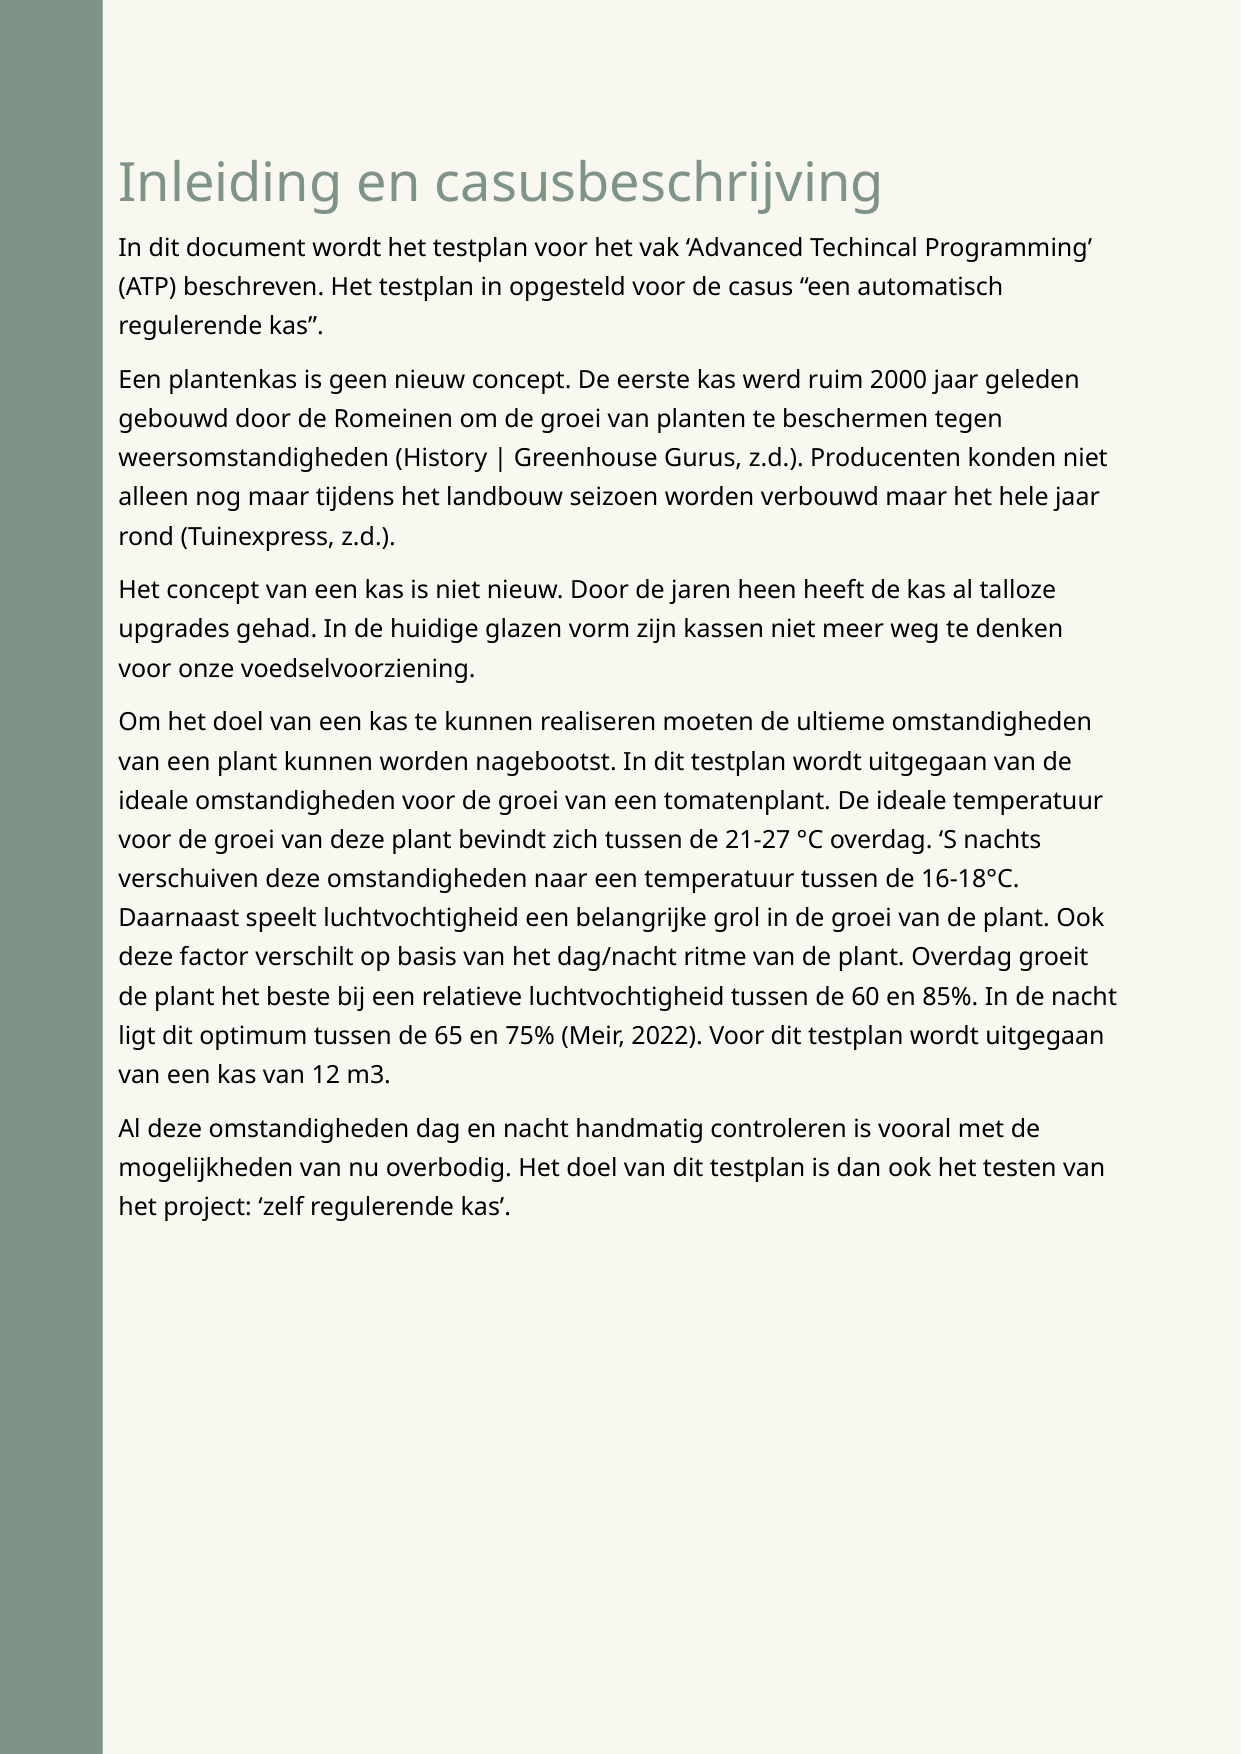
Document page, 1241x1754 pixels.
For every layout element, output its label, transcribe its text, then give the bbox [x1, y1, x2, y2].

subtitle Inleiding en casusbeschrijving [118, 143, 1122, 217]
text Al deze omstandigheden dag en nacht handmatig controleren is vooral met de mogelijkheden van nu overbodig. Het doel van dit testplan is dan ook het testen van het project: ‘zelf regulerende kas’. [118, 1110, 1122, 1223]
text Om het doel van een kas te kunnen realiseren moeten de ultieme omstandigheden van een plant kunnen worden nagebootst. In dit testplan wordt uitgegaan van de ideale omstandigheden voor de groei van een tomatenplant. De ideale temperatuur voor de groei van deze plant bevindt zich tussen de 21-27 °C overdag. ‘S nachts verschuiven deze omstandigheden naar een temperatuur tussen de 16-18°C. Daarnaast speelt luchtvochtigheid een belangrijke grol in de groei van de plant. Ook deze factor verschilt op basis van het dag/nacht ritme van de plant. Overdag groeit de plant het beste bij een relatieve luchtvochtigheid tussen de 60 en 85%. In de nacht ligt dit optimum tussen de 65 en 75% (Meir, 2022). Voor dit testplan wordt uitgegaan van een kas van 12 m3. [118, 704, 1122, 1091]
picture [0, 0, 1241, 1754]
text In dit document wordt het testplan voor het vak ‘Advanced Techincal Programming’ (ATP) beschreven. Het testplan in opgesteld voor de casus “een automatisch regulerende kas”. [118, 229, 1122, 342]
text Een plantenkas is geen nieuw concept. De eerste kas werd ruim 2000 jaar geleden gebouwd door de Romeinen om de groei van planten te beschermen tegen weersomstandigheden (History | Greenhouse Gurus, z.d.). Producenten konden niet alleen nog maar tijdens het landbouw seizoen worden verbouwd maar het hele jaar rond (Tuinexpress, z.d.). [118, 361, 1122, 552]
text Het concept van een kas is niet nieuw. Door de jaren heen heeft de kas al talloze upgrades gehad. In de huidige glazen vorm zijn kassen niet meer weg te denken voor onze voedselvoorziening. [118, 572, 1122, 684]
